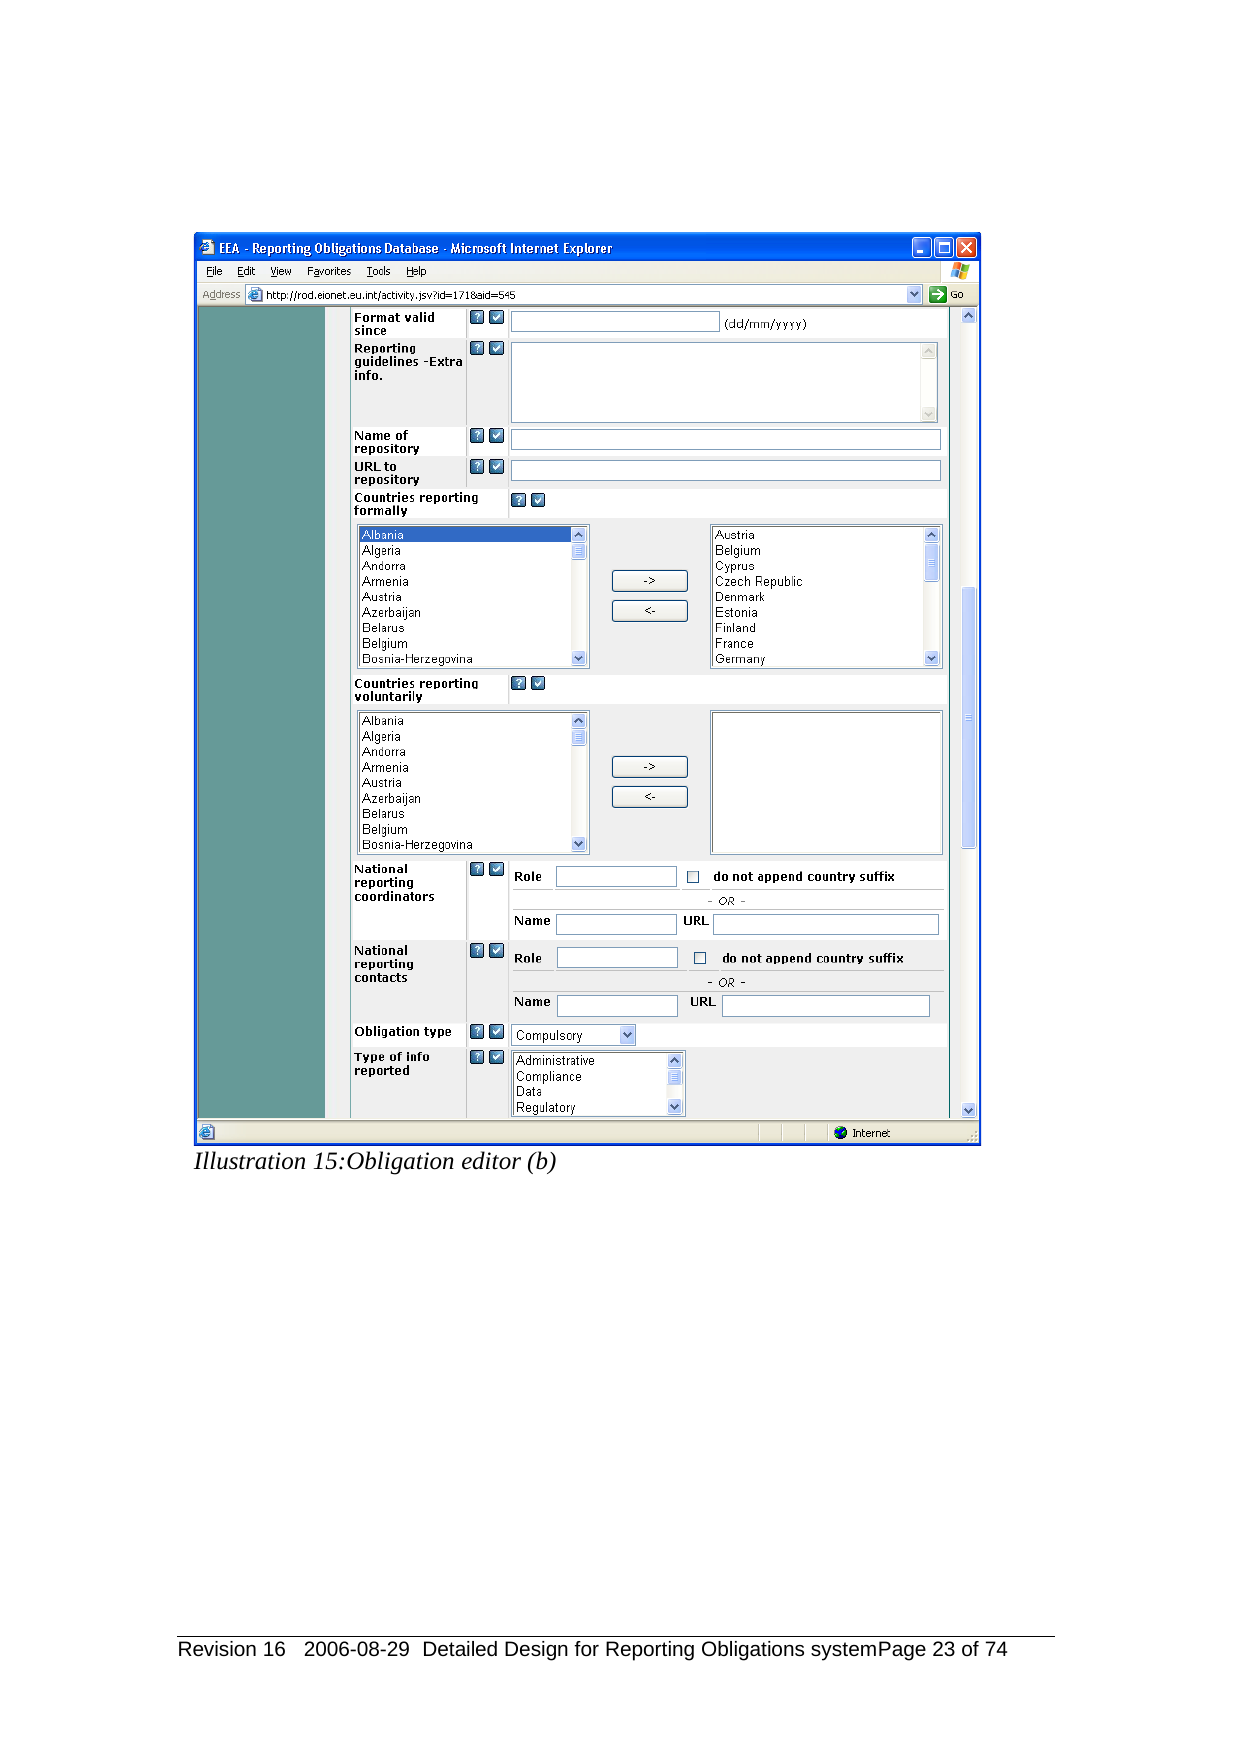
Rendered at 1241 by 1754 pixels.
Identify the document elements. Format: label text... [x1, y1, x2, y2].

text Illustration 15:Obligation editor (b) [194, 1146, 981, 1175]
picture [193, 232, 982, 1146]
